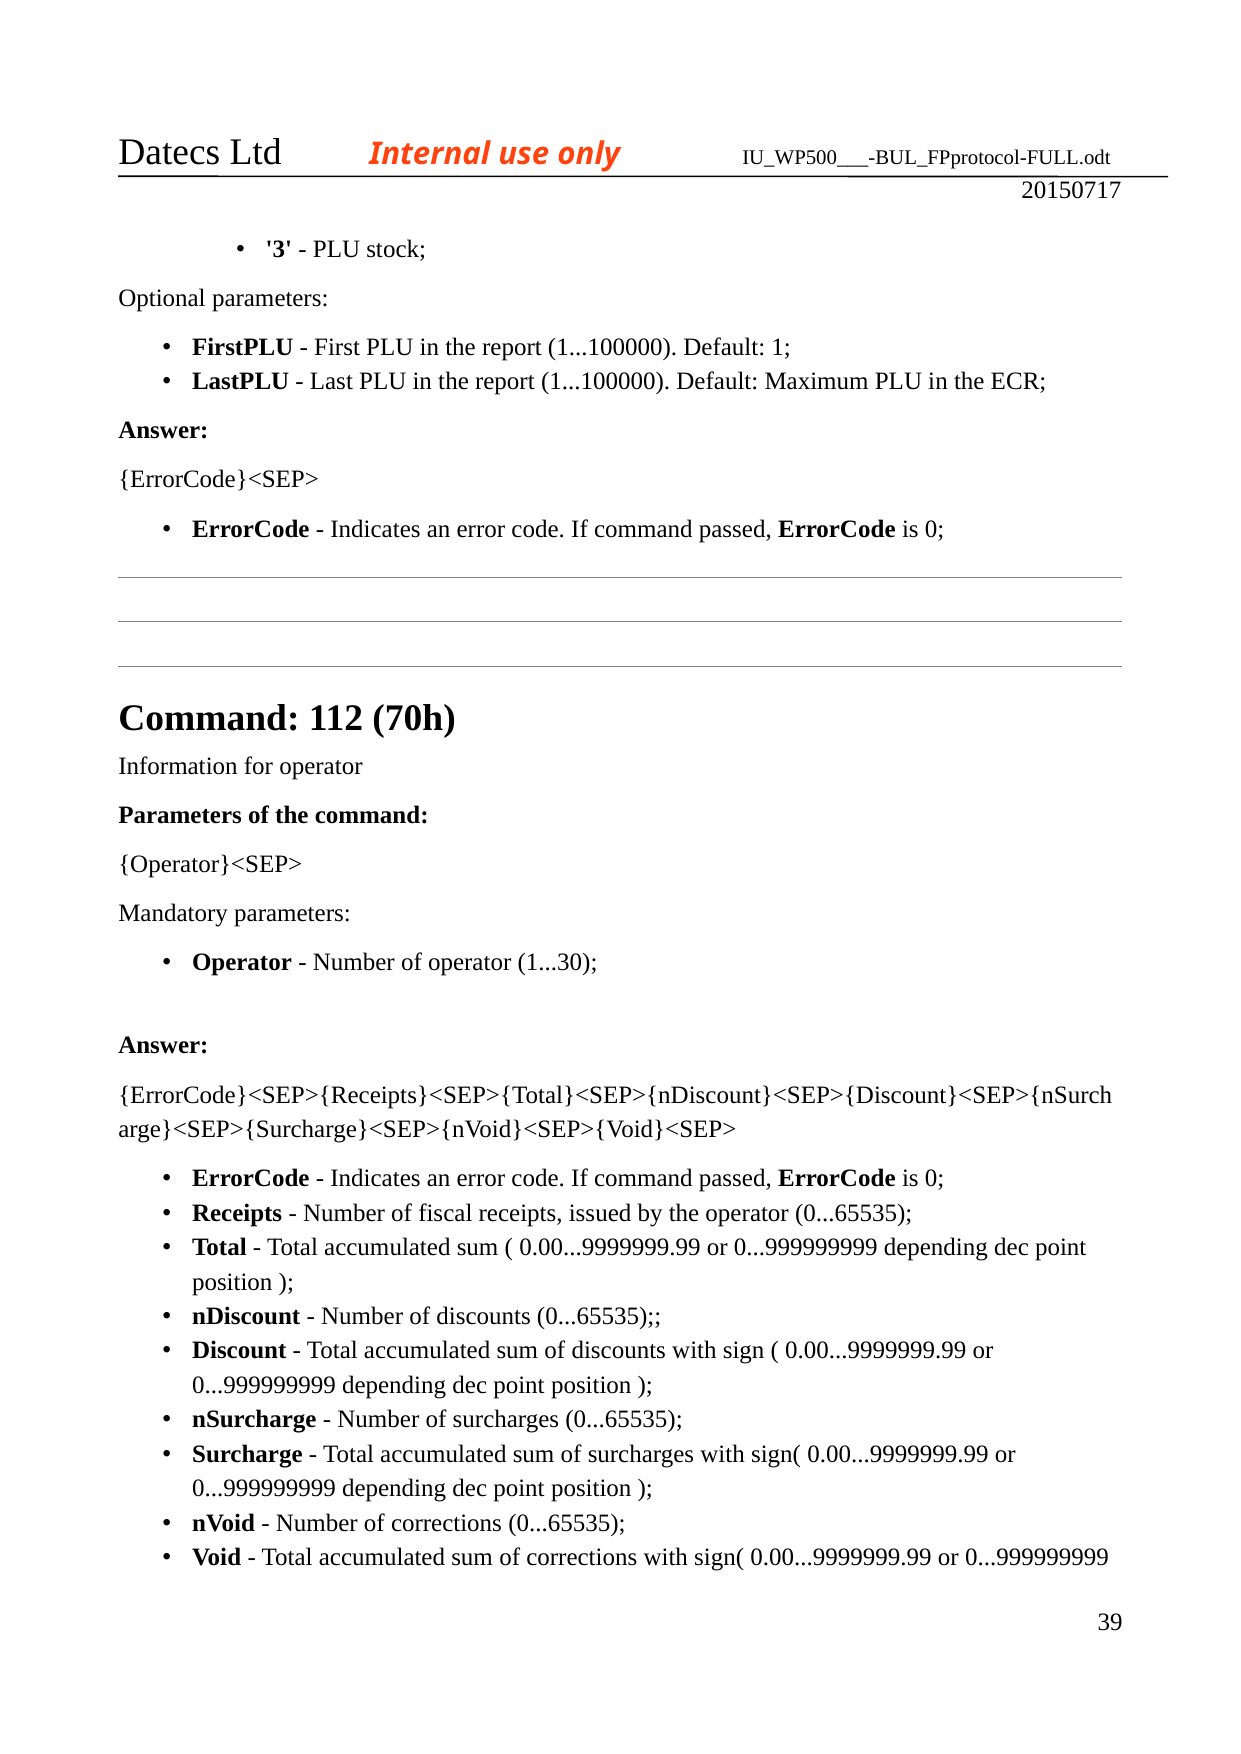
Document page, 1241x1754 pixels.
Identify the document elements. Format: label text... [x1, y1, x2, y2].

list ErrorCode - Indicates an error code. If command passed, ErrorCode is 0; [162, 514, 1122, 542]
text Information for operator [118, 751, 1122, 779]
text {ErrorCode}<SEP> [118, 464, 1122, 493]
list Discount - Total accumulated sum of discounts with sign ( 0.00...9999999.99 or 0...999999999 depending dec point position ); [162, 1336, 1122, 1399]
text Mandatory parameters: [118, 898, 1122, 927]
list Total - Total accumulated sum ( 0.00...9999999.99 or 0...999999999 depending dec point position ); [162, 1232, 1122, 1295]
list Surcharge - Total accumulated sum of surcharges with sign( 0.00...9999999.99 or 0...999999999 depending dec point position ); [162, 1439, 1122, 1502]
text Optional parameters: [118, 283, 1122, 312]
list LastPLU - Last PLU in the report (1...100000). Default: Maximum PLU in the ECR; [162, 366, 1122, 395]
subtitle Command: 112 (70h) [118, 695, 1122, 738]
text Answer: [118, 996, 1122, 1059]
list nSurcharge - Number of surcharges (0...65535); [162, 1404, 1122, 1433]
list Receipts - Number of fiscal receipts, issued by the operator (0...65535); [162, 1198, 1122, 1226]
list nDiscount - Number of discounts (0...65535);; [162, 1301, 1122, 1330]
text {ErrorCode}<SEP>{Receipts}<SEP>{Total}<SEP>{nDiscount}<SEP>{Discount}<SEP>{nSurcharge}<SEP>{Surcharge}<SEP>{nVoid}<SEP>{Void}<SEP> [118, 1080, 1122, 1143]
text {Operator}<SEP> [118, 849, 1122, 878]
list '3' - PLU stock; [236, 234, 1122, 263]
list ErrorCode - Indicates an error code. If command passed, ErrorCode is 0; [162, 1163, 1122, 1192]
text Parameters of the command: [118, 800, 1122, 829]
list Void - Total accumulated sum of corrections with sign( 0.00...9999999.99 or 0...999999999 [162, 1542, 1122, 1571]
list nVoid - Number of corrections (0...65535); [162, 1508, 1122, 1537]
text Answer: [118, 416, 1122, 444]
list FirstPLU - First PLU in the report (1...100000). Default: 1; [162, 332, 1122, 361]
list Operator - Number of operator (1...30); [162, 947, 1122, 976]
